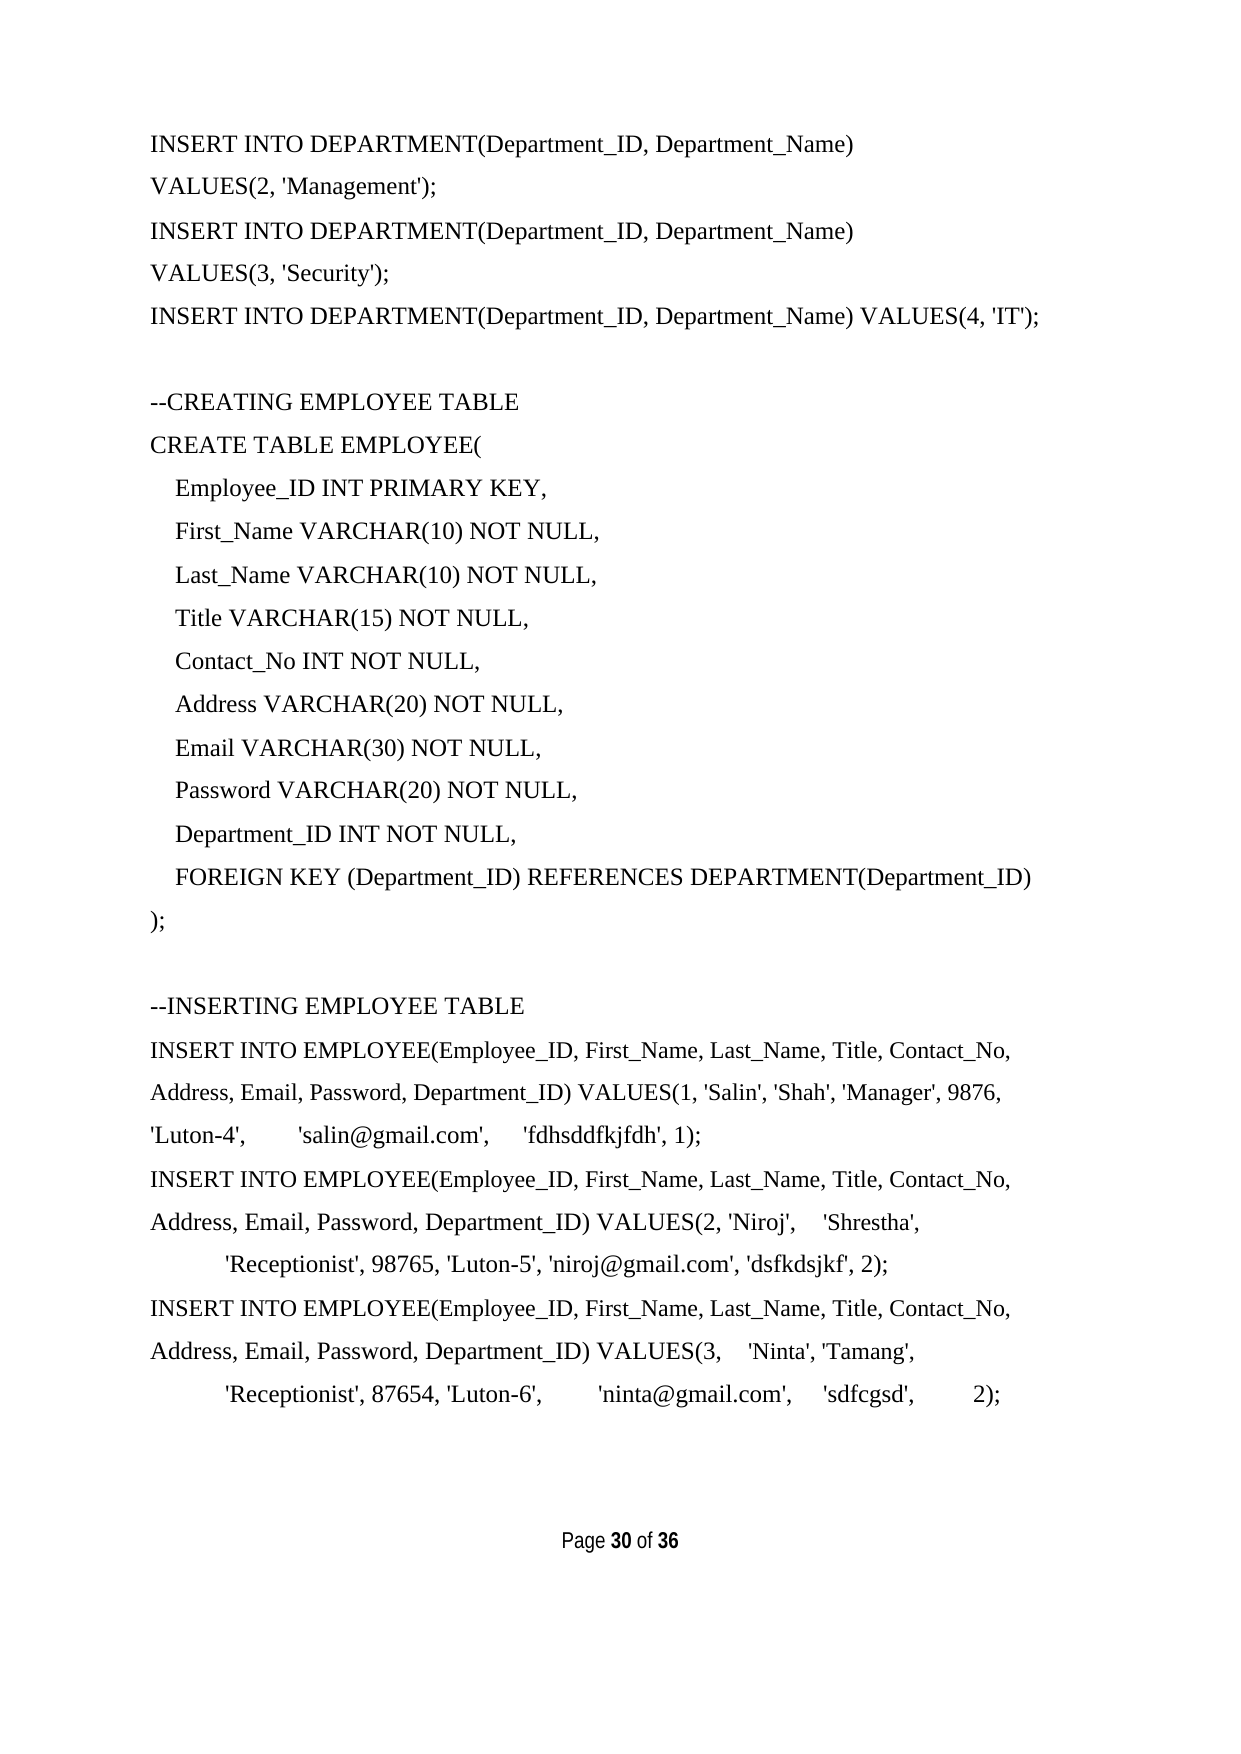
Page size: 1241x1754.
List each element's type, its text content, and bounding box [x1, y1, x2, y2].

text Title VARCHAR(15) NOT NULL, [175, 603, 1090, 632]
text Email VARCHAR(30) NOT NULL, [175, 733, 1090, 761]
text Password VARCHAR(20) NOT NULL, [175, 776, 1090, 804]
text INSERT INTO EMPLOYEE(Employee_ID, First_Name, Last_Name, Title, Contact_No, Address, Email, Password, Department_ID) VALUES(1, 'Salin', 'Shah', 'Manager', 9876, [150, 1036, 1048, 1106]
text --INSERTING EMPLOYEE TABLE [150, 991, 1090, 1020]
text Address VARCHAR(20) NOT NULL, [175, 689, 1090, 718]
text Last_Name VARCHAR(10) NOT NULL, [175, 560, 1090, 589]
text CREATE TABLE EMPLOYEE( [150, 430, 1090, 459]
text Employee_ID INT PRIMARY KEY, [175, 473, 1090, 502]
text INSERT INTO EMPLOYEE(Employee_ID, First_Name, Last_Name, Title, Contact_No, [150, 1294, 1090, 1322]
text INSERT INTO DEPARTMENT(Department_ID, Department_Name) VALUES(3, 'Security'); [150, 216, 986, 287]
text Address, Email, Password, Department_ID) VALUES(2, 'Niroj', 'Shrestha', [150, 1207, 1090, 1235]
text INSERT INTO EMPLOYEE(Employee_ID, First_Name, Last_Name, Title, Contact_No, [150, 1165, 1090, 1192]
text Page 30 of 36 [150, 1527, 1090, 1553]
text 'Luton-4', 'salin@gmail.com', 'fdhsddfkjfdh', 1); [150, 1121, 1090, 1149]
text INSERT INTO DEPARTMENT(Department_ID, Department_Name) VALUES(4, 'IT'); [150, 301, 1090, 329]
text Address, Email, Password, Department_ID) VALUES(3, 'Ninta', 'Tamang', [150, 1336, 1090, 1365]
text --CREATING EMPLOYEE TABLE [150, 387, 1090, 416]
text First_Name VARCHAR(10) NOT NULL, [175, 516, 1090, 545]
text INSERT INTO DEPARTMENT(Department_ID, Department_Name) VALUES(2, 'Management'); [150, 129, 986, 200]
text Department_ID INT NOT NULL, [175, 819, 1090, 847]
text 'Receptionist', 98765, 'Luton-5', 'niroj@gmail.com', 'dsfkdsjkf', 2); [225, 1249, 1090, 1278]
text Contact_No INT NOT NULL, [175, 646, 1090, 675]
text FOREIGN KEY (Department_ID) REFERENCES DEPARTMENT(Department_ID) [175, 862, 1090, 890]
text ); [150, 905, 1090, 934]
text 'Receptionist', 87654, 'Luton-6', 'ninta@gmail.com', 'sdfcgsd', 2); [225, 1379, 1090, 1408]
